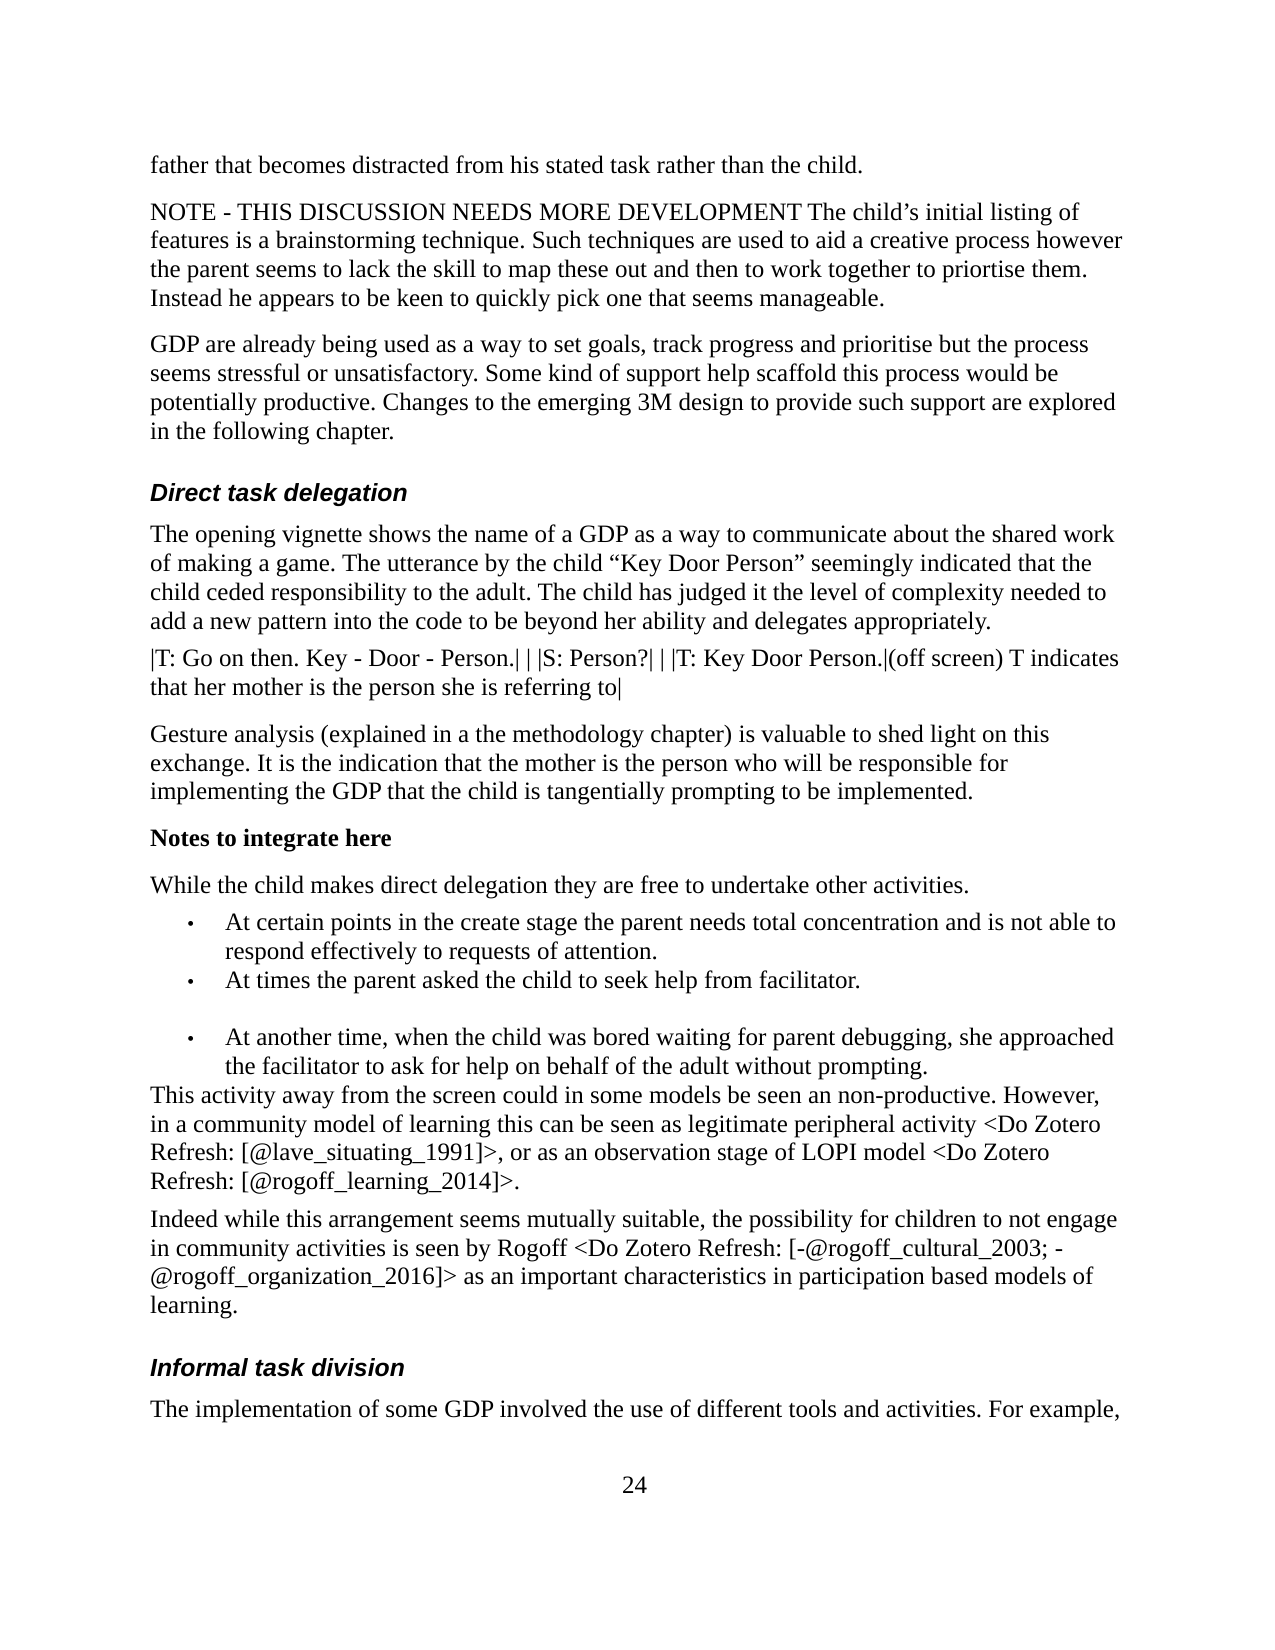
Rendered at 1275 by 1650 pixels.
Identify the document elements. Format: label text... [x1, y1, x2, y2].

text While the child makes direct delegation they are free to undertake other activities. [150, 870, 1125, 898]
list At certain points in the create stage the parent needs total concentration and is not able to respond effectively to requests of attention. [187, 907, 1125, 965]
text father that becomes distracted from his stated task rather than the child. [150, 150, 1125, 179]
list At times the parent asked the child to seek help from facilitator. [187, 965, 1125, 1022]
subtitle Direct task delegation [150, 478, 1125, 507]
text The opening vignette shows the name of a GDP as a way to communicate about the shared work of making a game. The utterance by the child “Key Door Person” seemingly indicated that the child ceded responsibility to the adult. The child has judged it the level of complexity needed to add a new pattern into the code to be beyond her ability and delegates appropriately. [150, 519, 1125, 634]
text Gesture analysis (explained in a the methodology chapter) is valuable to shed light on this exchange. It is the indication that the mother is the person who will be responsible for implementing the GDP that the child is tangentially prompting to be implemented. [150, 719, 1125, 805]
text NOTE - THIS DISCUSSION NEEDS MORE DEVELOPMENT The child’s initial listing of features is a brainstorming technique. Such techniques are used to aid a creative process however the parent seems to lack the skill to map these out and then to work together to priortise them. Instead he appears to be keen to quickly pick one that seems manageable. [150, 197, 1125, 312]
list At another time, when the child was bored waiting for parent debugging, she approached the facilitator to ask for help on behalf of the adult without prompting. [187, 1022, 1125, 1080]
text The implementation of some GDP involved the use of different tools and activities. For example, [150, 1394, 1125, 1423]
subtitle Informal task division [150, 1353, 1125, 1381]
text |T: Go on then. Key - Door - Person.| | |S: Person?| | |T: Key Door Person.|(off screen) T indicates that her mother is the person she is referring to| [150, 643, 1125, 701]
text Indeed while this arrangement seems mutually suitable, the possibility for children to not engage in community activities is seen by Rogoff <Do Zotero Refresh: [-@rogoff_cultural_2003; -@rogoff_organization_2016]> as an important characteristics in participation based models of learning. [150, 1204, 1125, 1319]
text GDP are already being used as a way to set goals, track progress and prioritise but the process seems stressful or unsatisfactory. Some kind of support help scaffold this process would be potentially productive. Changes to the emerging 3M design to provide such support are explored in the following chapter. [150, 329, 1125, 444]
text Notes to integrate here [150, 823, 1125, 852]
text This activity away from the screen could in some models be seen an non-productive. However, in a community model of learning this can be seen as legitimate peripheral activity <Do Zotero Refresh: [@lave_situating_1991]>, or as an observation stage of LOPI model <Do Zotero Refresh: [@rogoff_learning_2014]>. [150, 1080, 1125, 1195]
